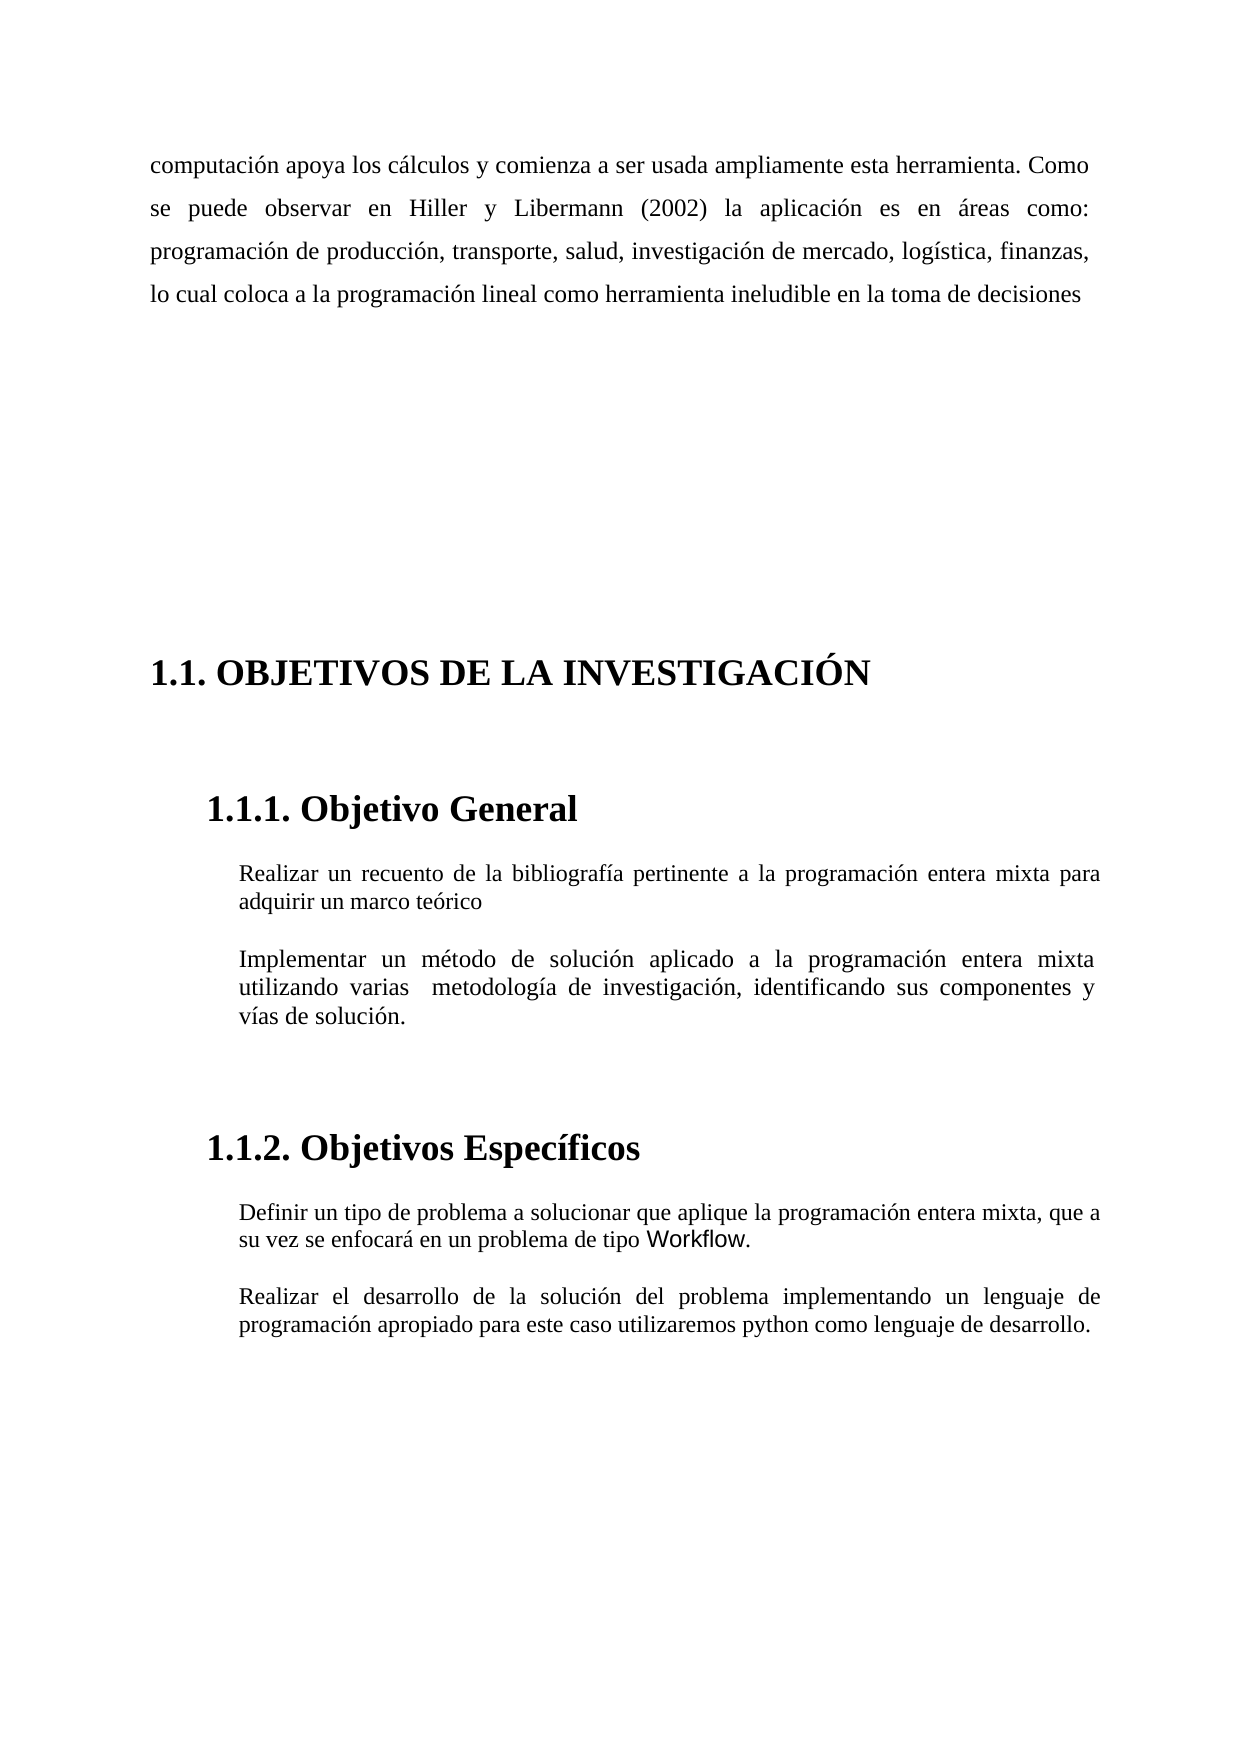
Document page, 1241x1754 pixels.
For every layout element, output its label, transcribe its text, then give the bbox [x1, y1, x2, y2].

text Realizar un recuento de la bibliografía pertinente a la programación entera mixta para adquirir un marco teórico [238, 859, 1102, 914]
subtitle 1.1.2. Objetivos Específicos [150, 1125, 1090, 1168]
text Implementar un método de solución aplicado a la programación entera mixta utilizando varias metodología de investigación, identificando sus componentes y vías de solución. [238, 944, 1096, 1030]
text Realizar el desarrollo de la solución del problema implementando un lenguaje de programación apropiado para este caso utilizaremos python como lenguaje de desarrollo. [238, 1282, 1102, 1338]
subtitle 1.1. OBJETIVOS DE LA INVESTIGACIÓN [150, 650, 1090, 693]
text computación apoya los cálculos y comienza a ser usada ampliamente esta herramienta. Como se puede observar en Hiller y Libermann (2002) la aplicación es en áreas como: programación de producción, transporte, salud, investigación de mercado, logística, finanzas, lo cual coloca a la programación lineal como herramienta ineludible en la toma de decisiones [150, 150, 1090, 308]
subtitle 1.1.1. Objetivo General [150, 786, 1090, 829]
text Definir un tipo de problema a solucionar que aplique la programación entera mixta, que a su vez se enfocará en un problema de tipo Workflow. [238, 1198, 1102, 1253]
